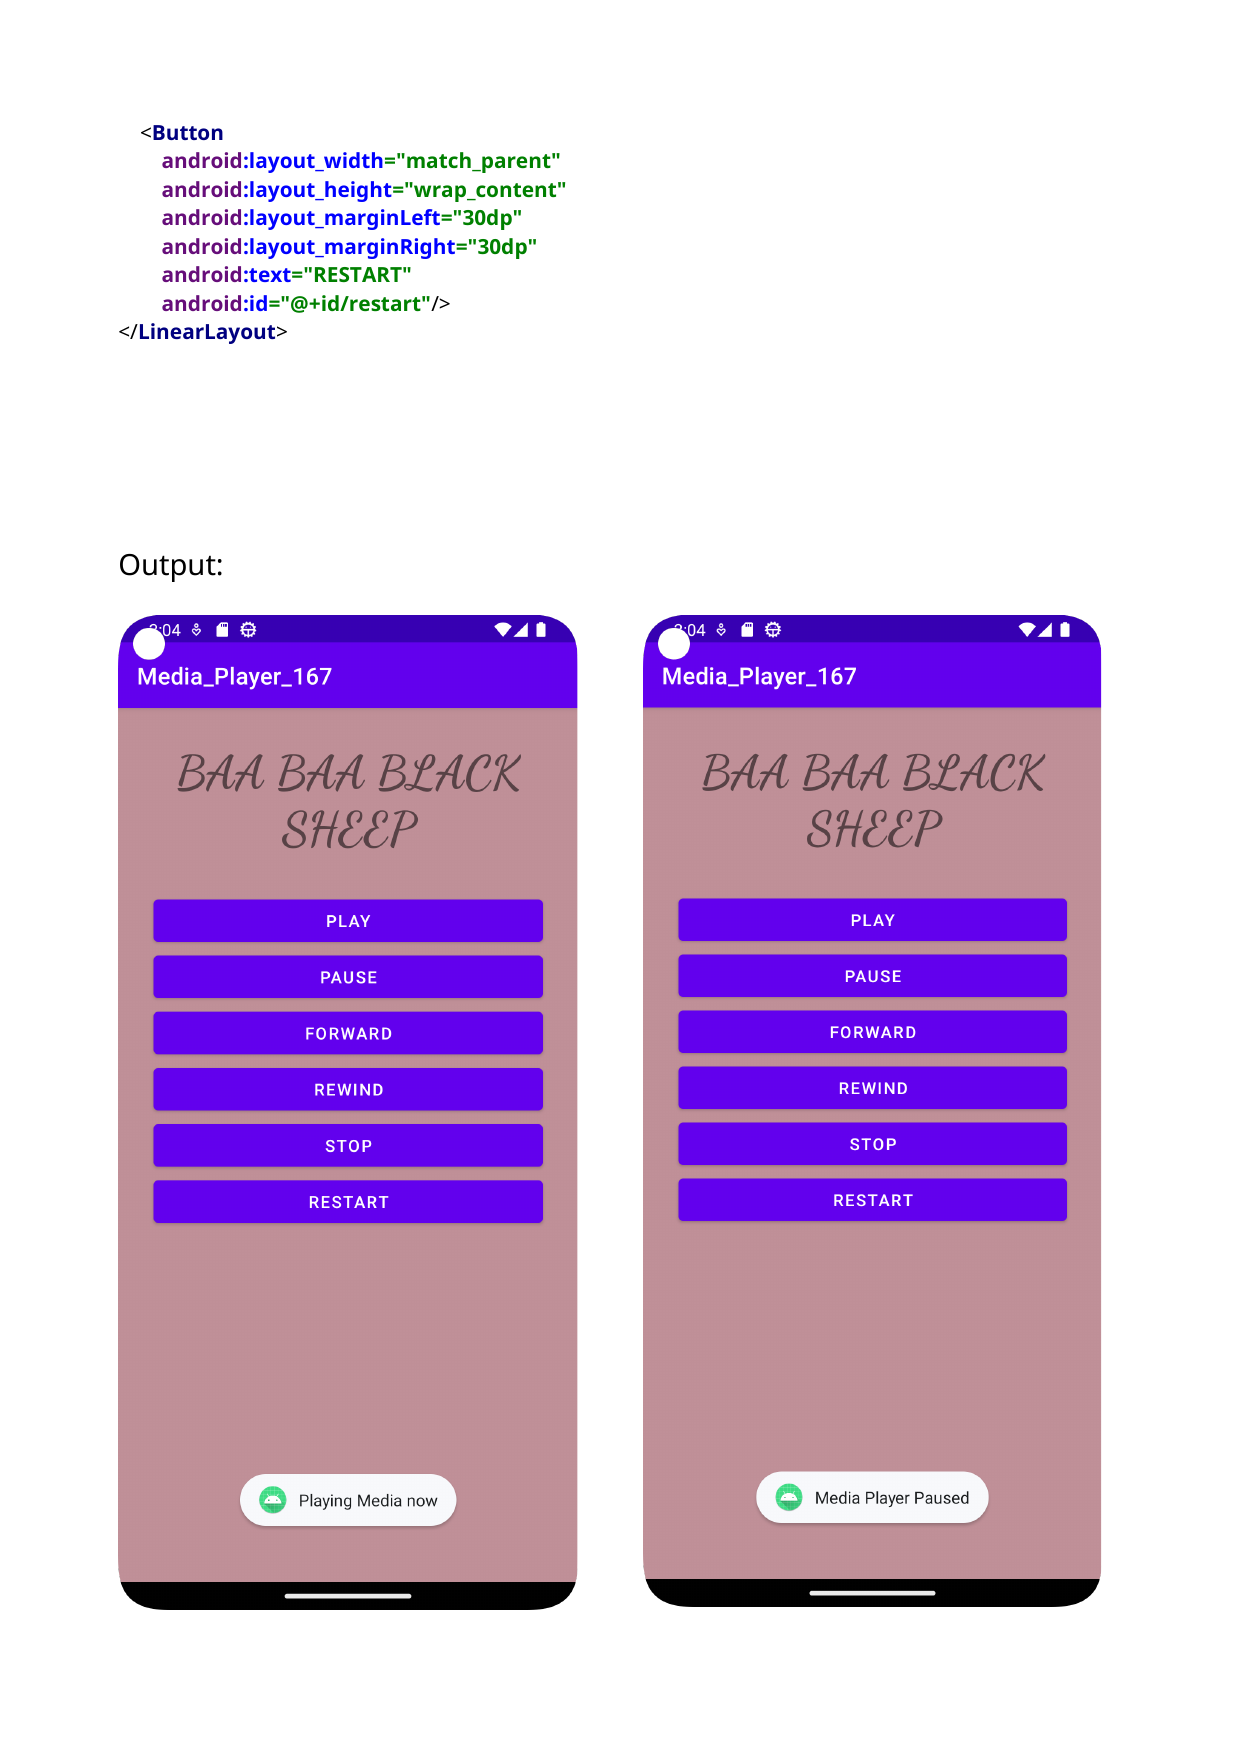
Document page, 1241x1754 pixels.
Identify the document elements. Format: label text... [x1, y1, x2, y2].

text Output: [118, 544, 1122, 584]
text <Button android:layout_width="match_parent" android:layout_height="wrap_content" android:layout_marginLeft="30dp" android:layout_marginRight="30dp" android:text="RESTART" android:id="@+id/restart"/> </LinearLayout> [118, 118, 1122, 346]
